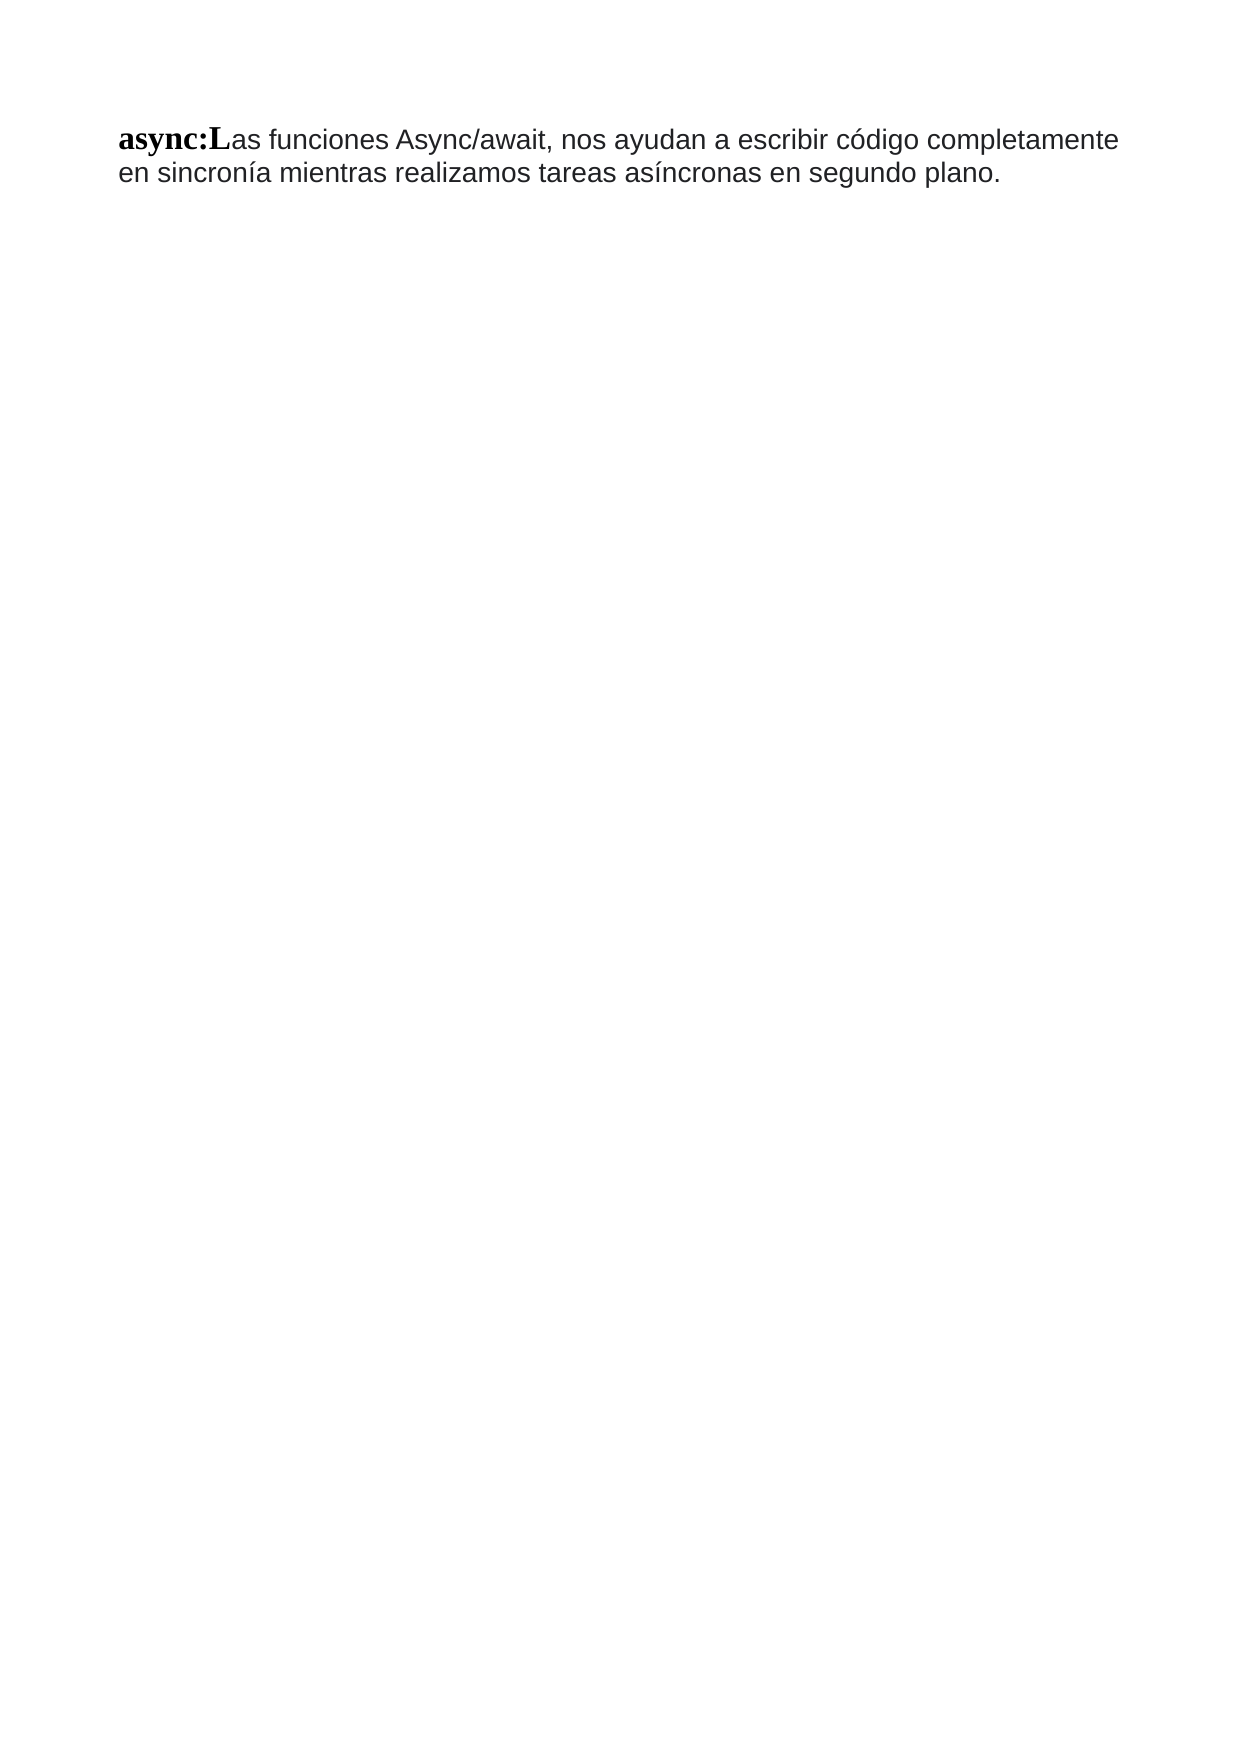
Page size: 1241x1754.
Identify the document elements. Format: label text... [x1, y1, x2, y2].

text async:Las funciones Async/await, nos ayudan a escribir código completamente en sincronía mientras realizamos tareas asíncronas en segundo plano. [118, 118, 1122, 189]
